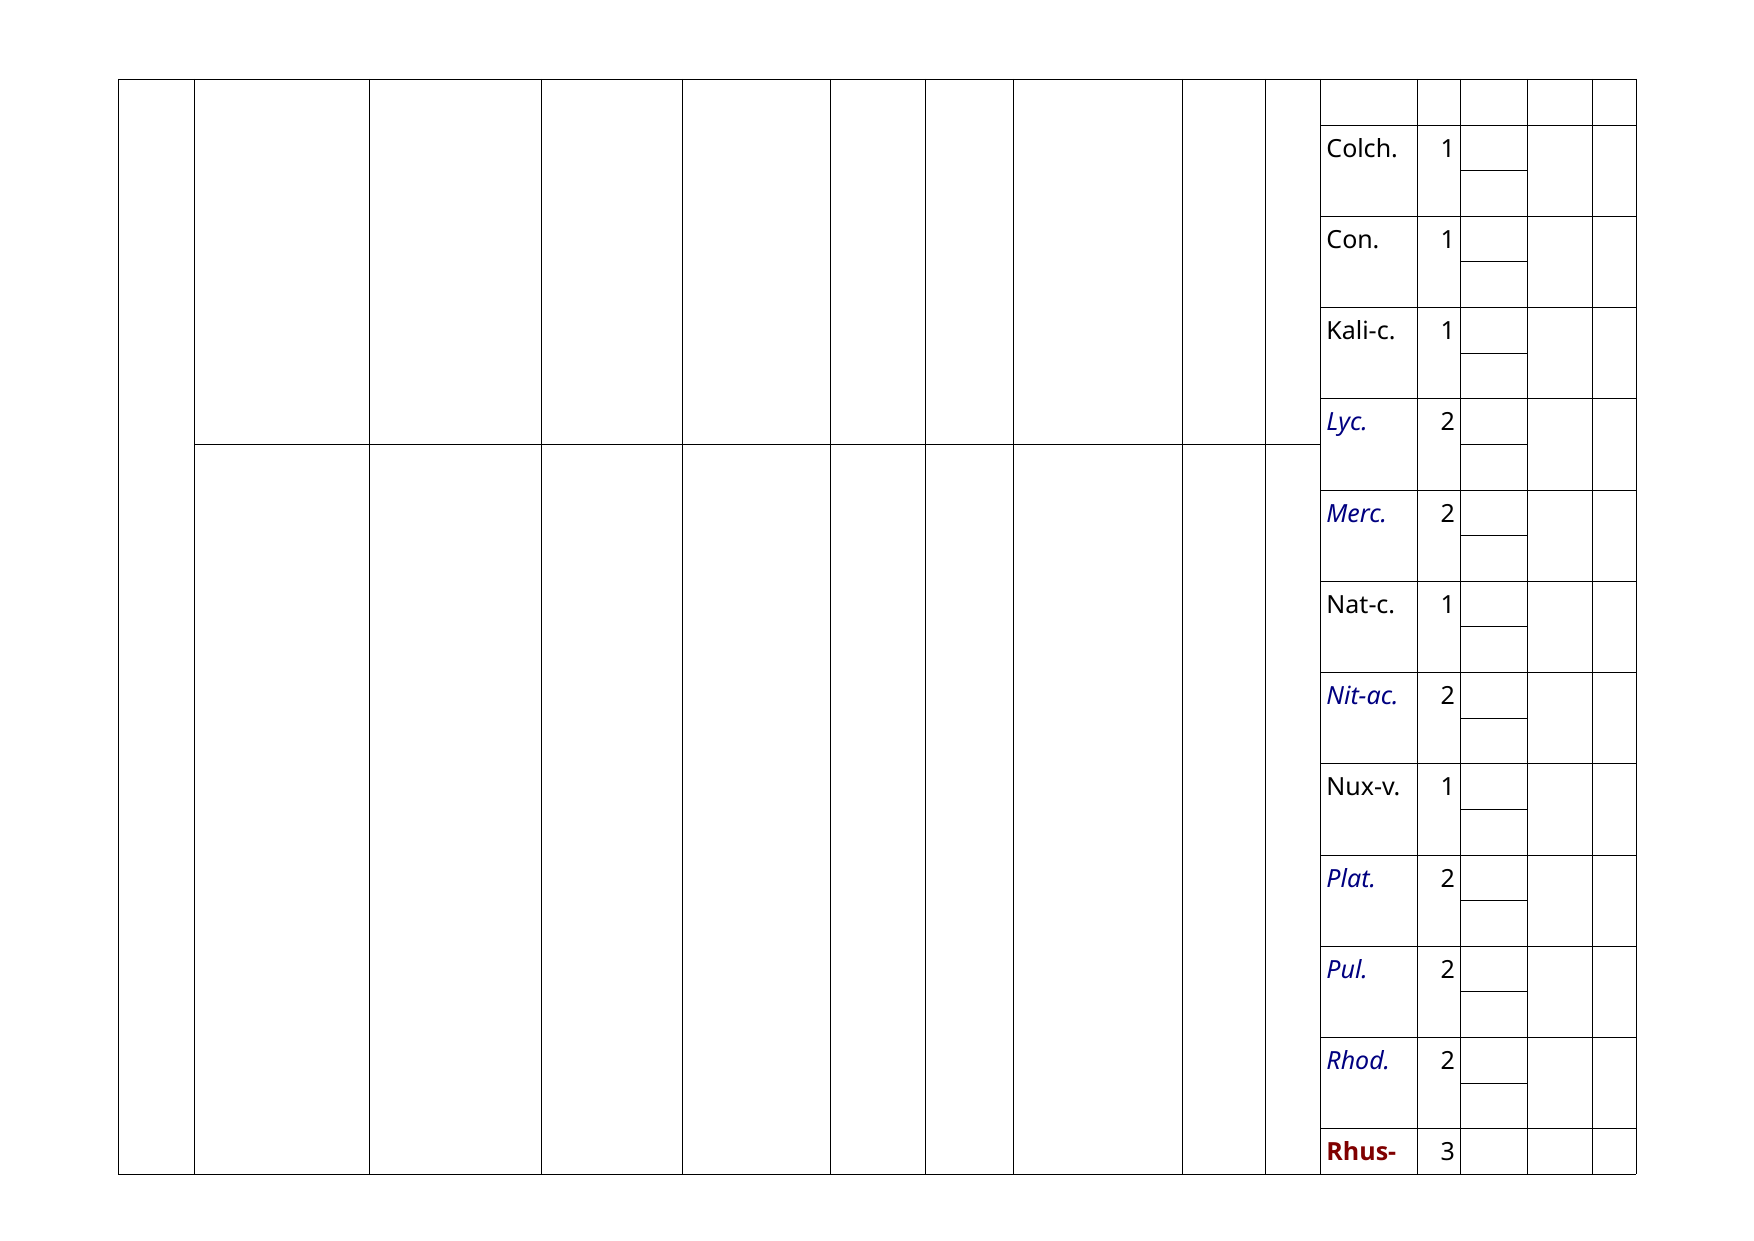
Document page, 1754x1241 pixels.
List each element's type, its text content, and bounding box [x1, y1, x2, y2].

table_cell [1461, 673, 1527, 718]
table_cell [1461, 1038, 1527, 1083]
table_cell 1 [1418, 126, 1460, 216]
table_cell [1461, 764, 1527, 809]
table_cell [1461, 491, 1527, 535]
table_cell [1593, 947, 1636, 1037]
table_cell [831, 80, 925, 444]
table_cell 1 [1418, 764, 1460, 854]
table_cell [1461, 126, 1527, 170]
table_cell 1 [1418, 308, 1460, 398]
table_cell [1461, 901, 1527, 946]
table_cell 1 [1418, 217, 1460, 307]
table_cell Colch. [1321, 126, 1417, 216]
table_cell [1461, 810, 1527, 854]
table_cell Lyc. [1321, 399, 1417, 489]
table_cell [119, 80, 194, 1174]
table_cell [1461, 308, 1527, 353]
table_cell [542, 445, 682, 1174]
table_cell [1528, 1129, 1592, 1174]
table_cell [1528, 217, 1592, 307]
table_cell [1528, 491, 1592, 581]
table_cell [1593, 217, 1636, 307]
table_cell Nit-ac. [1321, 673, 1417, 763]
table_cell [926, 445, 1013, 1174]
table_cell 1 [1418, 582, 1460, 672]
table_cell [831, 445, 925, 1174]
table_cell Con. [1321, 217, 1417, 307]
table_cell Nat-c. [1321, 582, 1417, 672]
table_cell [1014, 445, 1182, 1174]
table_cell [1593, 80, 1636, 124]
table_cell [1528, 764, 1592, 854]
table_cell [1183, 80, 1265, 444]
table_cell [1461, 1129, 1527, 1174]
table_cell [1461, 217, 1527, 261]
table_cell [1461, 262, 1527, 307]
table_cell [1593, 308, 1636, 398]
table_cell [683, 445, 830, 1174]
table_cell [1593, 582, 1636, 672]
table_cell [1528, 1038, 1592, 1128]
table_cell 2 [1418, 399, 1460, 489]
table_cell [1266, 445, 1320, 1174]
table_cell [1461, 536, 1527, 581]
table_cell [542, 80, 682, 444]
table_cell [1528, 399, 1592, 489]
table_cell [1528, 582, 1592, 672]
table_cell 2 [1418, 947, 1460, 1037]
table_cell 3 [1418, 1129, 1460, 1174]
table_cell [1418, 80, 1460, 124]
table_cell [926, 80, 1013, 444]
table_cell [1593, 764, 1636, 854]
table_cell [1528, 80, 1592, 124]
table_cell 2 [1418, 491, 1460, 581]
table_cell [195, 80, 369, 444]
table_cell [1461, 445, 1527, 489]
table_cell [1183, 445, 1265, 1174]
table_cell [1593, 1038, 1636, 1128]
table_cell 2 [1418, 673, 1460, 763]
table_cell 2 [1418, 856, 1460, 946]
table_cell [370, 445, 541, 1174]
table_cell [1461, 947, 1527, 991]
table_cell [1461, 171, 1527, 216]
table_cell [1528, 856, 1592, 946]
table_cell [1461, 582, 1527, 626]
table_cell Nux-v. [1321, 764, 1417, 854]
table_cell [1593, 673, 1636, 763]
table_cell [1461, 80, 1527, 124]
table_cell [1528, 308, 1592, 398]
table_cell [1461, 399, 1527, 444]
table_cell [1528, 947, 1592, 1037]
table_cell [1593, 399, 1636, 489]
table_cell [1461, 627, 1527, 672]
table_cell [1461, 354, 1527, 398]
table_cell [683, 80, 830, 444]
table_cell [1593, 856, 1636, 946]
table_cell Rhod. [1321, 1038, 1417, 1128]
table_cell [1528, 126, 1592, 216]
table_cell Plat. [1321, 856, 1417, 946]
table_cell [1321, 80, 1417, 124]
table_cell Kali-c. [1321, 308, 1417, 398]
table_cell [1461, 719, 1527, 763]
table_cell Pul. [1321, 947, 1417, 1037]
table_cell [1593, 126, 1636, 216]
table_cell [1461, 992, 1527, 1037]
table_cell Merc. [1321, 491, 1417, 581]
table_cell 2 [1418, 1038, 1460, 1128]
table_cell [1461, 856, 1527, 900]
table_cell [1266, 80, 1320, 444]
table_cell [1593, 1129, 1636, 1174]
table_cell [1014, 80, 1182, 444]
table_cell Rhus- [1321, 1129, 1417, 1174]
table_cell [370, 80, 541, 444]
table_cell [195, 445, 369, 1174]
table_cell [1593, 491, 1636, 581]
table_cell [1461, 1084, 1527, 1128]
table_cell [1528, 673, 1592, 763]
